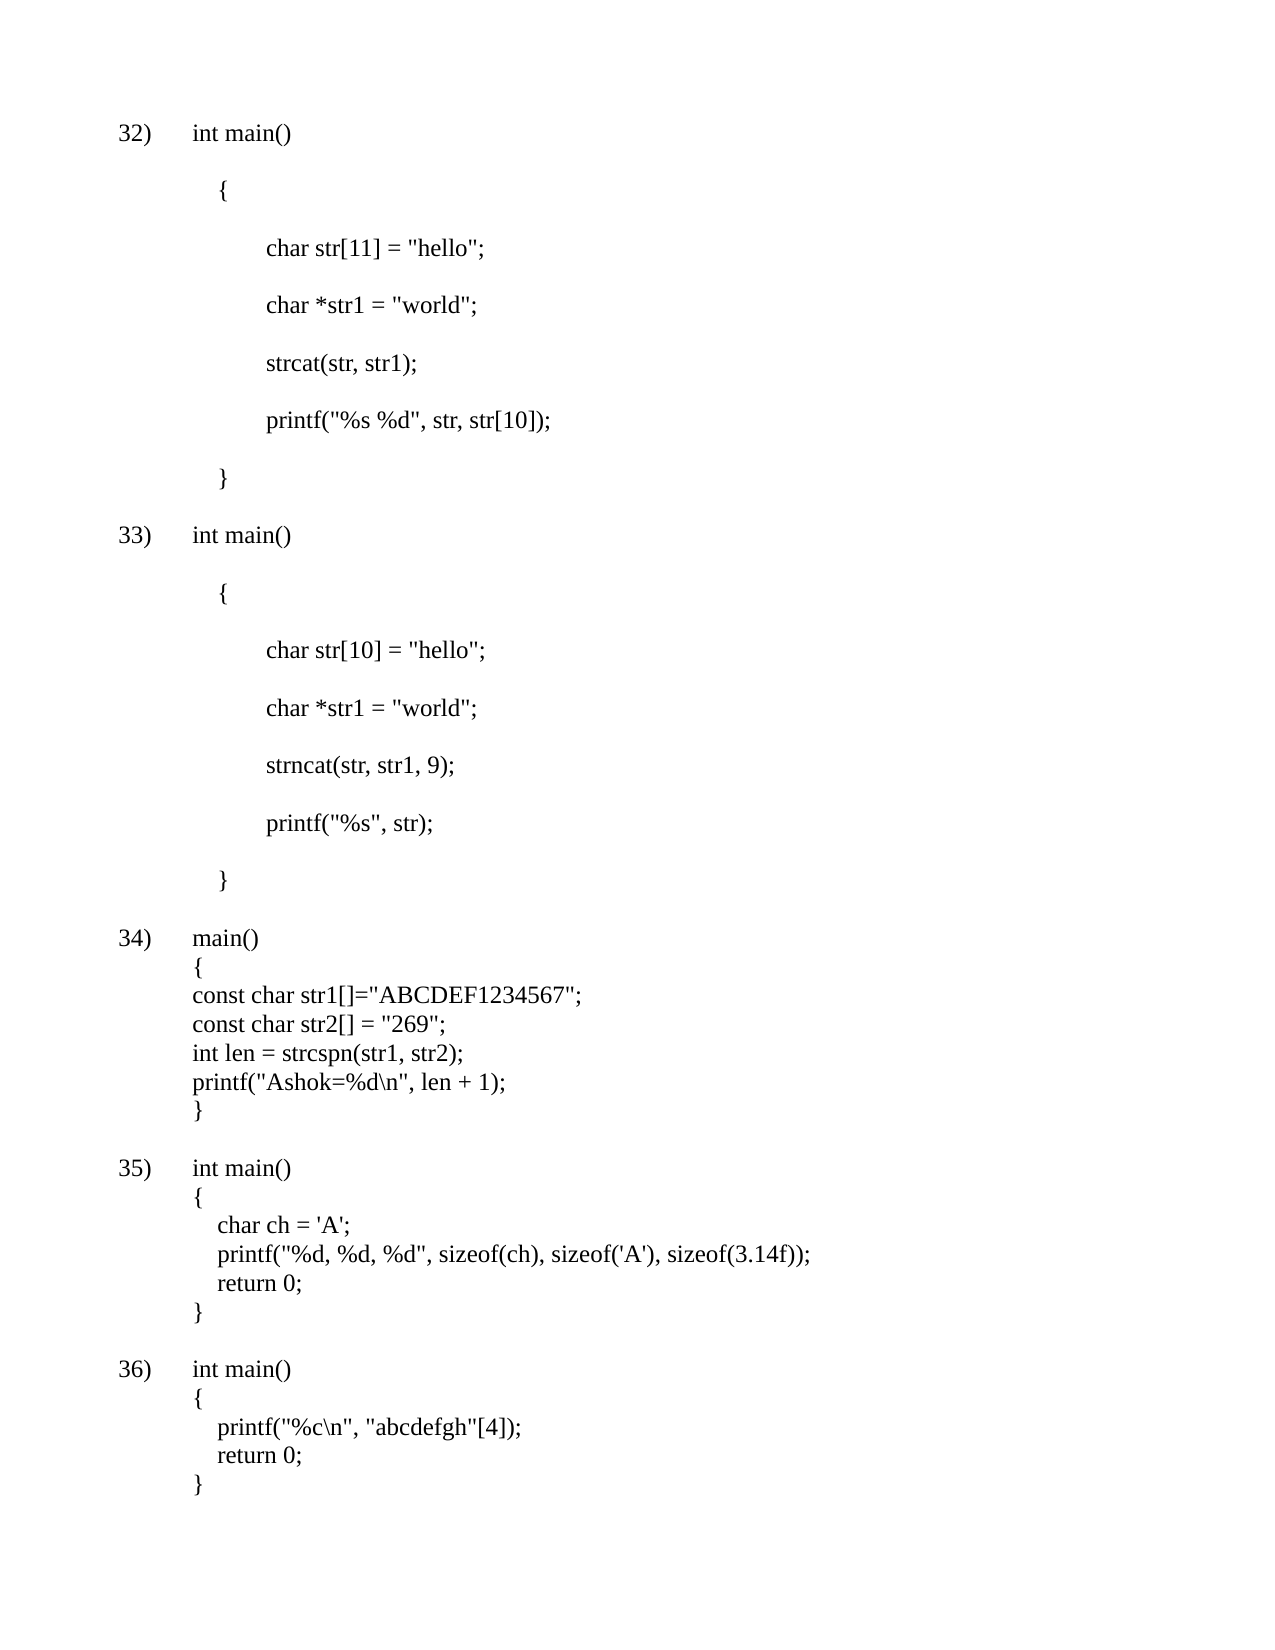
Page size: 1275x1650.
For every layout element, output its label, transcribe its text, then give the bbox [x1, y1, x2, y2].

text const char str1[]="ABCDEF1234567"; [118, 981, 1157, 1009]
text int len = strcspn(str1, str2); [118, 1038, 1157, 1067]
text char str[10] = "hello"; [118, 636, 1157, 664]
text } [118, 866, 1157, 894]
text { [118, 1383, 1157, 1412]
text printf("%s", str); [118, 808, 1157, 837]
text } [118, 1297, 1157, 1326]
text 32) int main() [118, 118, 1157, 147]
text } [118, 1469, 1157, 1498]
text printf("Ashok=%d\n", len + 1); [118, 1067, 1157, 1096]
text char ch = 'A'; [118, 1211, 1157, 1239]
text const char str2[] = "269"; [118, 1009, 1157, 1038]
text { [118, 176, 1157, 204]
text { [118, 952, 1157, 981]
text return 0; [118, 1441, 1157, 1469]
text printf("%s %d", str, str[10]); [118, 406, 1157, 434]
text char *str1 = "world"; [118, 291, 1157, 319]
text 34) main() [118, 923, 1157, 952]
text 36) int main() [118, 1354, 1157, 1383]
text { [118, 578, 1157, 607]
text strcat(str, str1); [118, 348, 1157, 377]
text strncat(str, str1, 9); [118, 751, 1157, 779]
text 33) int main() [118, 521, 1157, 549]
text return 0; [118, 1268, 1157, 1297]
text 35) int main() [118, 1153, 1157, 1182]
text } [118, 463, 1157, 492]
text char *str1 = "world"; [118, 693, 1157, 722]
text } [118, 1096, 1157, 1124]
text { [118, 1182, 1157, 1211]
text printf("%c\n", "abcdefgh"[4]); [118, 1412, 1157, 1441]
text char str[11] = "hello"; [118, 233, 1157, 262]
text printf("%d, %d, %d", sizeof(ch), sizeof('A'), sizeof(3.14f)); [118, 1239, 1157, 1268]
